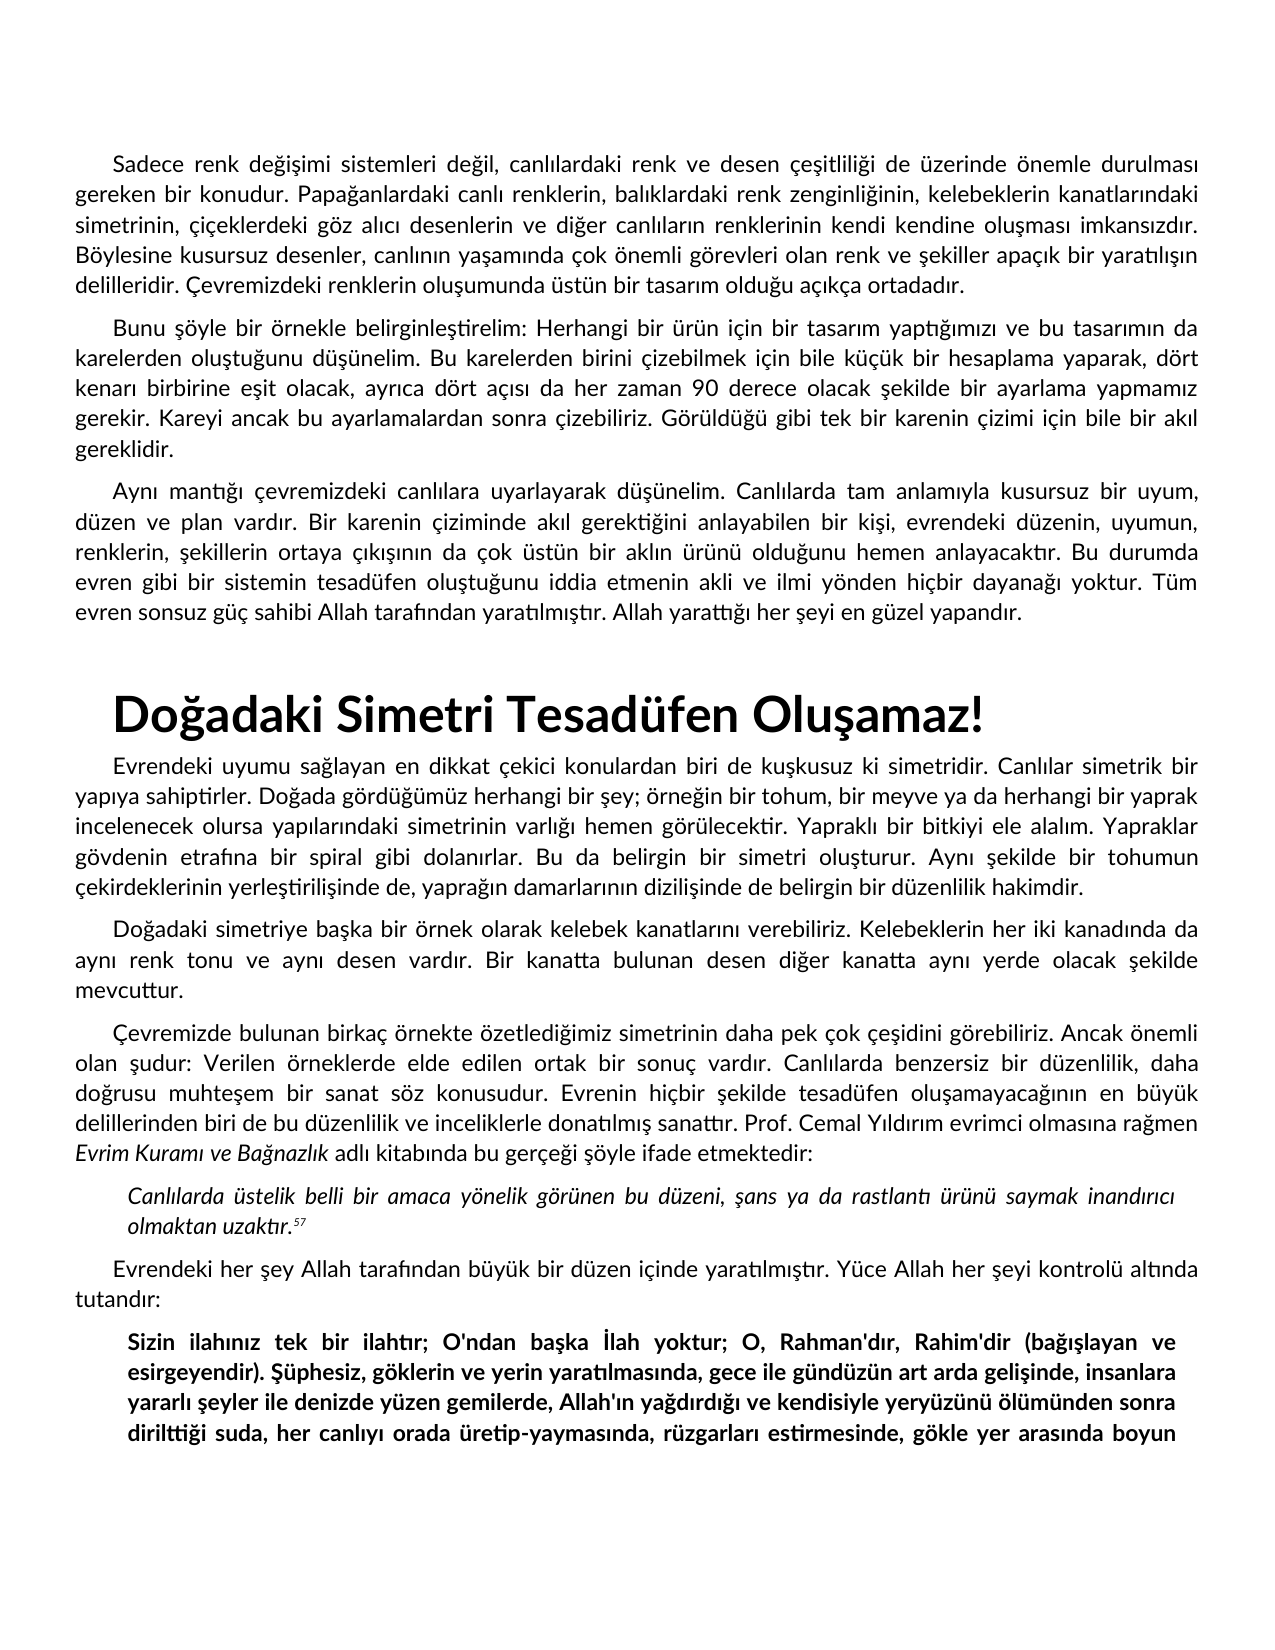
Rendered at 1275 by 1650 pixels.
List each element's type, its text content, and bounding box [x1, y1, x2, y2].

text Bunu şöyle bir örnekle belirginleştirelim: Herhangi bir ürün için bir tasarım yaptığımızı ve bu tasarımın da karelerden oluştuğunu düşünelim. Bu karelerden birini çizebilmek için bile küçük bir hesaplama yaparak, dört kenarı birbirine eşit olacak, ayrıca dört açısı da her zaman 90 derece olacak şekilde bir ayarlama yapmamız gerekir. Kareyi ancak bu ayarlamalardan sonra çizebiliriz. Görüldüğü gibi tek bir karenin çizimi için bile bir akıl gereklidir. [75, 313, 1200, 462]
text Sadece renk değişimi sistemleri değil, canlılardaki renk ve desen çeşitliliği de üzerinde önemle durulması gereken bir konudur. Papağanlardaki canlı renklerin, balıklardaki renk zenginliğinin, kelebeklerin kanatlarındaki simetrinin, çiçeklerdeki göz alıcı desenlerin ve diğer canlıların renklerinin kendi kendine oluşması imkansızdır. Böylesine kusursuz desenler, canlının yaşamında çok önemli görevleri olan renk ve şekiller apaçık bir yaratılışın delilleridir. Çevremizdeki renklerin oluşumunda üstün bir tasarım olduğu açıkça ortadadır. [75, 150, 1200, 298]
subtitle Doğadaki Simetri Tesadüfen Oluşamaz! [112, 683, 1200, 743]
text Evrendeki uyumu sağlayan en dikkat çekici konulardan biri de kuşkusuz ki simetridir. Canlılar simetrik bir yapıya sahiptirler. Doğada gördüğümüz herhangi bir şey; örneğin bir tohum, bir meyve ya da herhangi bir yaprak incelenecek olursa yapılarındaki simetrinin varlığı hemen görülecektir. Yapraklı bir bitkiyi ele alalım. Yapraklar gövdenin etrafına bir spiral gibi dolanırlar. Bu da belirgin bir simetri oluşturur. Aynı şekilde bir tohumun çekirdeklerinin yerleştirilişinde de, yaprağın damarlarının dizilişinde de belirgin bir düzenlilik hakimdir. [75, 752, 1200, 900]
text Doğadaki simetriye başka bir örnek olarak kelebek kanatlarını verebiliriz. Kelebeklerin her iki kanadında da aynı renk tonu ve aynı desen vardır. Bir kanatta bulunan desen diğer kanatta aynı yerde olacak şekilde mevcuttur. [75, 915, 1200, 1003]
text Çevremizde bulunan birkaç örnekte özetlediğimiz simetrinin daha pek çok çeşidini görebiliriz. Ancak önemli olan şudur: Verilen örneklerde elde edilen ortak bir sonuç vardır. Canlılarda benzersiz bir düzenlilik, daha doğrusu muhteşem bir sanat söz konusudur. Evrenin hiçbir şekilde tesadüfen oluşamayacağının en büyük delillerinden biri de bu düzenlilik ve inceliklerle donatılmış sanattır. Prof. Cemal Yıldırım evrimci olmasına rağmen Evrim Kuramı ve Bağnazlık adlı kitabında bu gerçeği şöyle ifade etmektedir: [75, 1018, 1200, 1167]
text Canlılarda üstelik belli bir amaca yönelik görünen bu düzeni, şans ya da rastlantı ürünü saymak inandırıcı olmaktan uzaktır.57 [127, 1182, 1177, 1239]
text Evrendeki her şey Allah tarafından büyük bir düzen içinde yaratılmıştır. Yüce Allah her şeyi kontrolü altında tutandır: [75, 1255, 1200, 1312]
text Aynı mantığı çevremizdeki canlılara uyarlayarak düşünelim. Canlılarda tam anlamıyla kusursuz bir uyum, düzen ve plan vardır. Bir karenin çiziminde akıl gerektiğini anlayabilen bir kişi, evrendeki düzenin, uyumun, renklerin, şekillerin ortaya çıkışının da çok üstün bir aklın ürünü olduğunu hemen anlayacaktır. Bu durumda evren gibi bir sistemin tesadüfen oluştuğunu iddia etmenin akli ve ilmi yönden hiçbir dayanağı yoktur. Tüm evren sonsuz güç sahibi Allah tarafından yaratılmıştır. Allah yarattığı her şeyi en güzel yapandır. [75, 477, 1200, 625]
text Sizin ilahınız tek bir ilahtır; O'ndan başka İlah yoktur; O, Rahman'dır, Rahim'dir (bağışlayan ve esirgeyendir). Şüphesiz, göklerin ve yerin yaratılmasında, gece ile gündüzün art arda gelişinde, insanlara yararlı şeyler ile denizde yüzen gemilerde, Allah'ın yağdırdığı ve kendisiyle yeryüzünü ölümünden sonra dirilttiği suda, her canlıyı orada üretip-yaymasında, rüzgarları estirmesinde, gökle yer arasında boyun [127, 1328, 1177, 1446]
